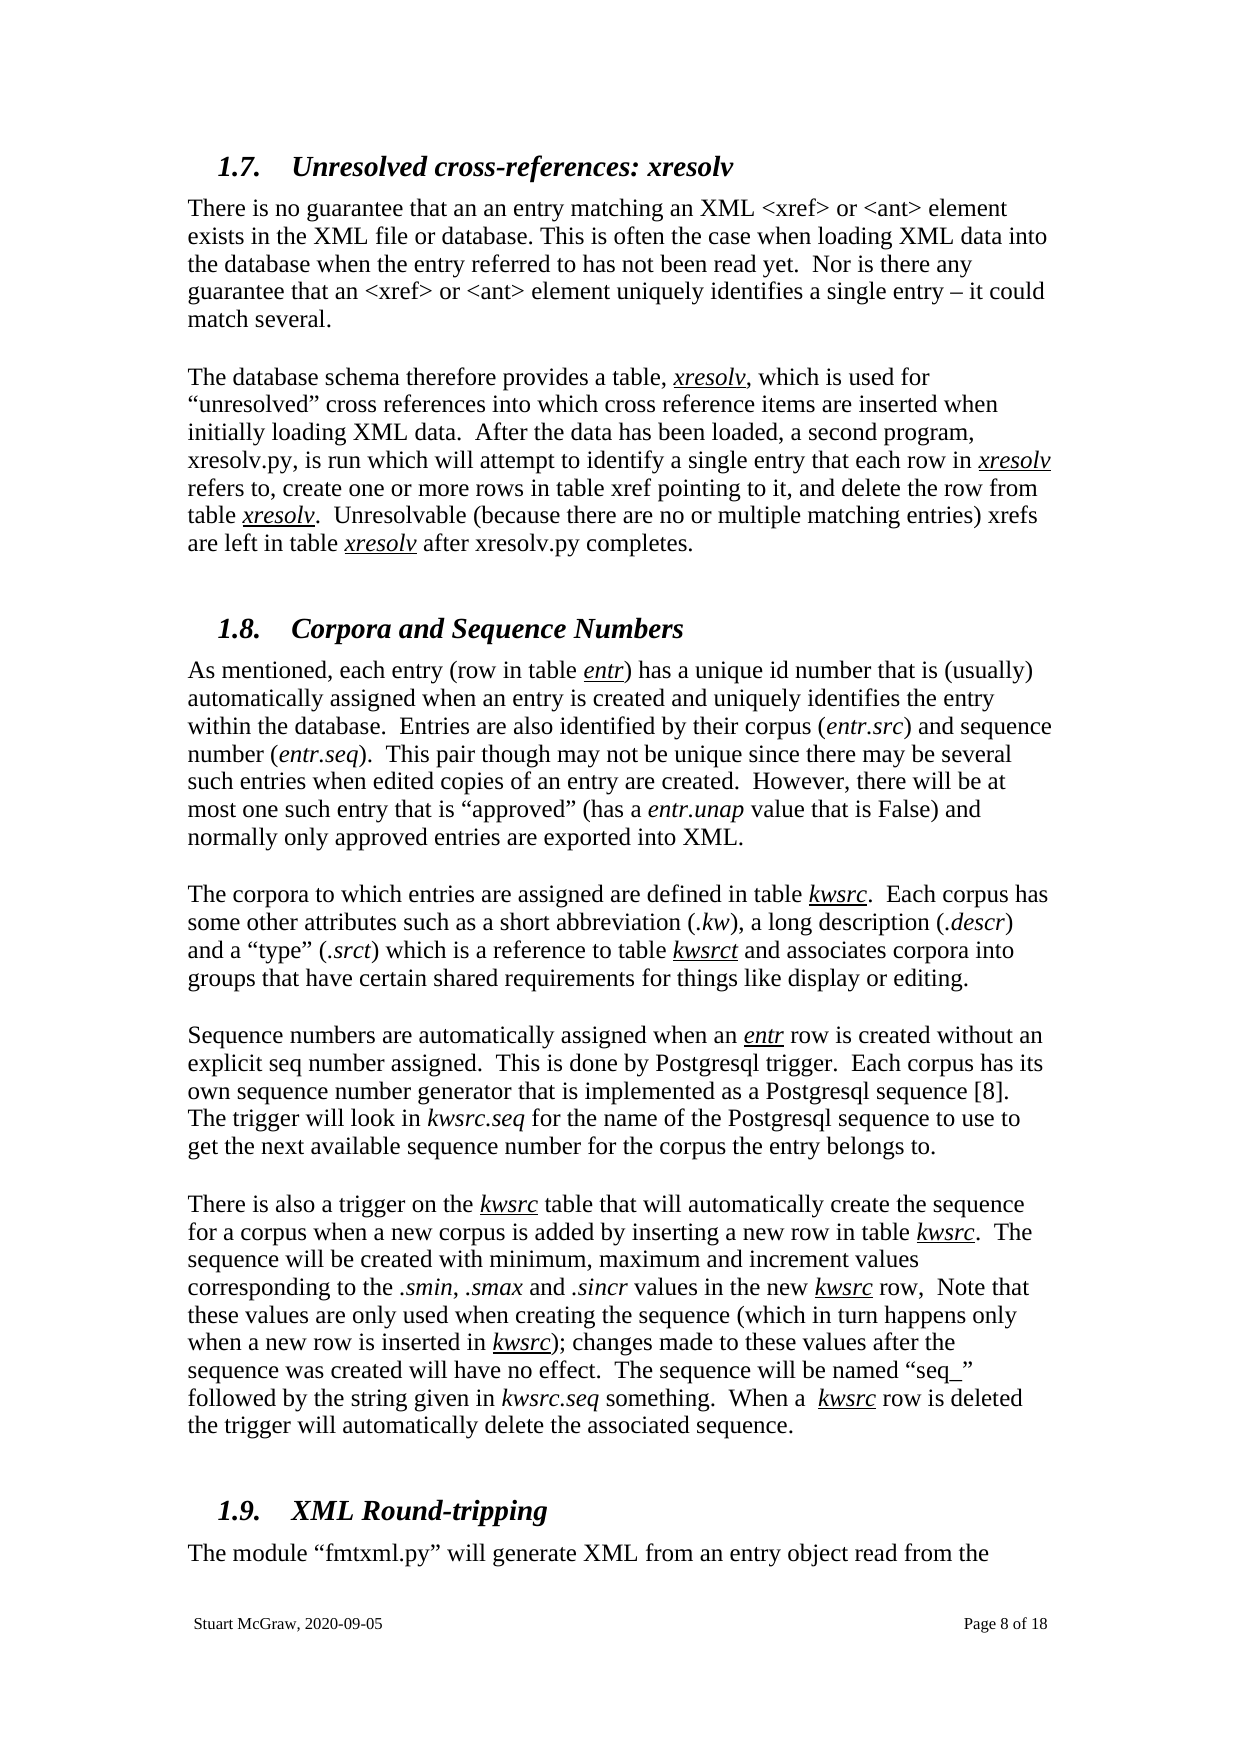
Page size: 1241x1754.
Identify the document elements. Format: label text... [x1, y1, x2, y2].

text The corpora to which entries are assigned are defined in table kwsrc. Each corpus has some other attributes such as a short abbreviation (.kw), a long description (.descr) and a “type” (.srct) which is a reference to table kwsrct and associates corpora into groups that have certain shared requirements for things like display or editing. [187, 881, 1053, 991]
text Sequence numbers are automatically assigned when an entr row is created without an explicit seq number assigned. This is done by Postgresql trigger. Each corpus has its own sequence number generator that is implemented as a Postgresql sequence []. The trigger will look in kwsrc.seq for the name of the Postgresql sequence to use to get the next available sequence number for the corpus the entry belongs to. [187, 1021, 1053, 1160]
subtitle Corpora and Sequence Numbers [187, 612, 1053, 644]
subtitle Unresolved cross-references: xresolv [187, 150, 1053, 182]
text The database schema therefore provides a table, xresolv, which is used for “unresolved” cross references into which cross reference items are inserted when initially loading XML data. After the data has been loaded, a second program, xresolv.py, is run which will attempt to identify a single entry that each row in xresolv refers to, create one or more rows in table xref pointing to it, and delete the row from table xresolv. Unresolvable (because there are no or multiple matching entries) xrefs are left in table xresolv after xresolv.py completes. [187, 363, 1053, 557]
text There is also a trigger on the kwsrc table that will automatically create the sequence for a corpus when a new corpus is added by inserting a new row in table kwsrc. The sequence will be created with minimum, maximum and increment values corresponding to the .smin, .smax and .sincr values in the new kwsrc row, Note that these values are only used when creating the sequence (which in turn happens only when a new row is inserted in kwsrc); changes made to these values after the sequence was created will have no effect. The sequence will be named “seq_” followed by the string given in kwsrc.seq something. When a kwsrc row is deleted the trigger will automatically delete the associated sequence. [187, 1190, 1053, 1439]
text As mentioned, each entry (row in table entr) has a unique id number that is (usually) automatically assigned when an entry is created and uniquely identifies the entry within the database. Entries are also identified by their corpus (entr.src) and sequence number (entr.seq). This pair though may not be unique since there may be several such entries when edited copies of an entry are created. However, there will be at most one such entry that is “approved” (has a entr.unap value that is False) and normally only approved entries are exported into XML. [187, 657, 1053, 851]
text There is no guarantee that an an entry matching an XML <xref> or <ant> element exists in the XML file or database. This is often the case when loading XML data into the database when the entry referred to has not been read yet. Nor is there any guarantee that an <xref> or <ant> element uniquely identifies a single entry – it could match several. [187, 194, 1053, 333]
subtitle XML Round-tripping [187, 1495, 1053, 1527]
text The module “fmtxml.py” will generate XML from an entry object read from the [187, 1539, 1053, 1567]
